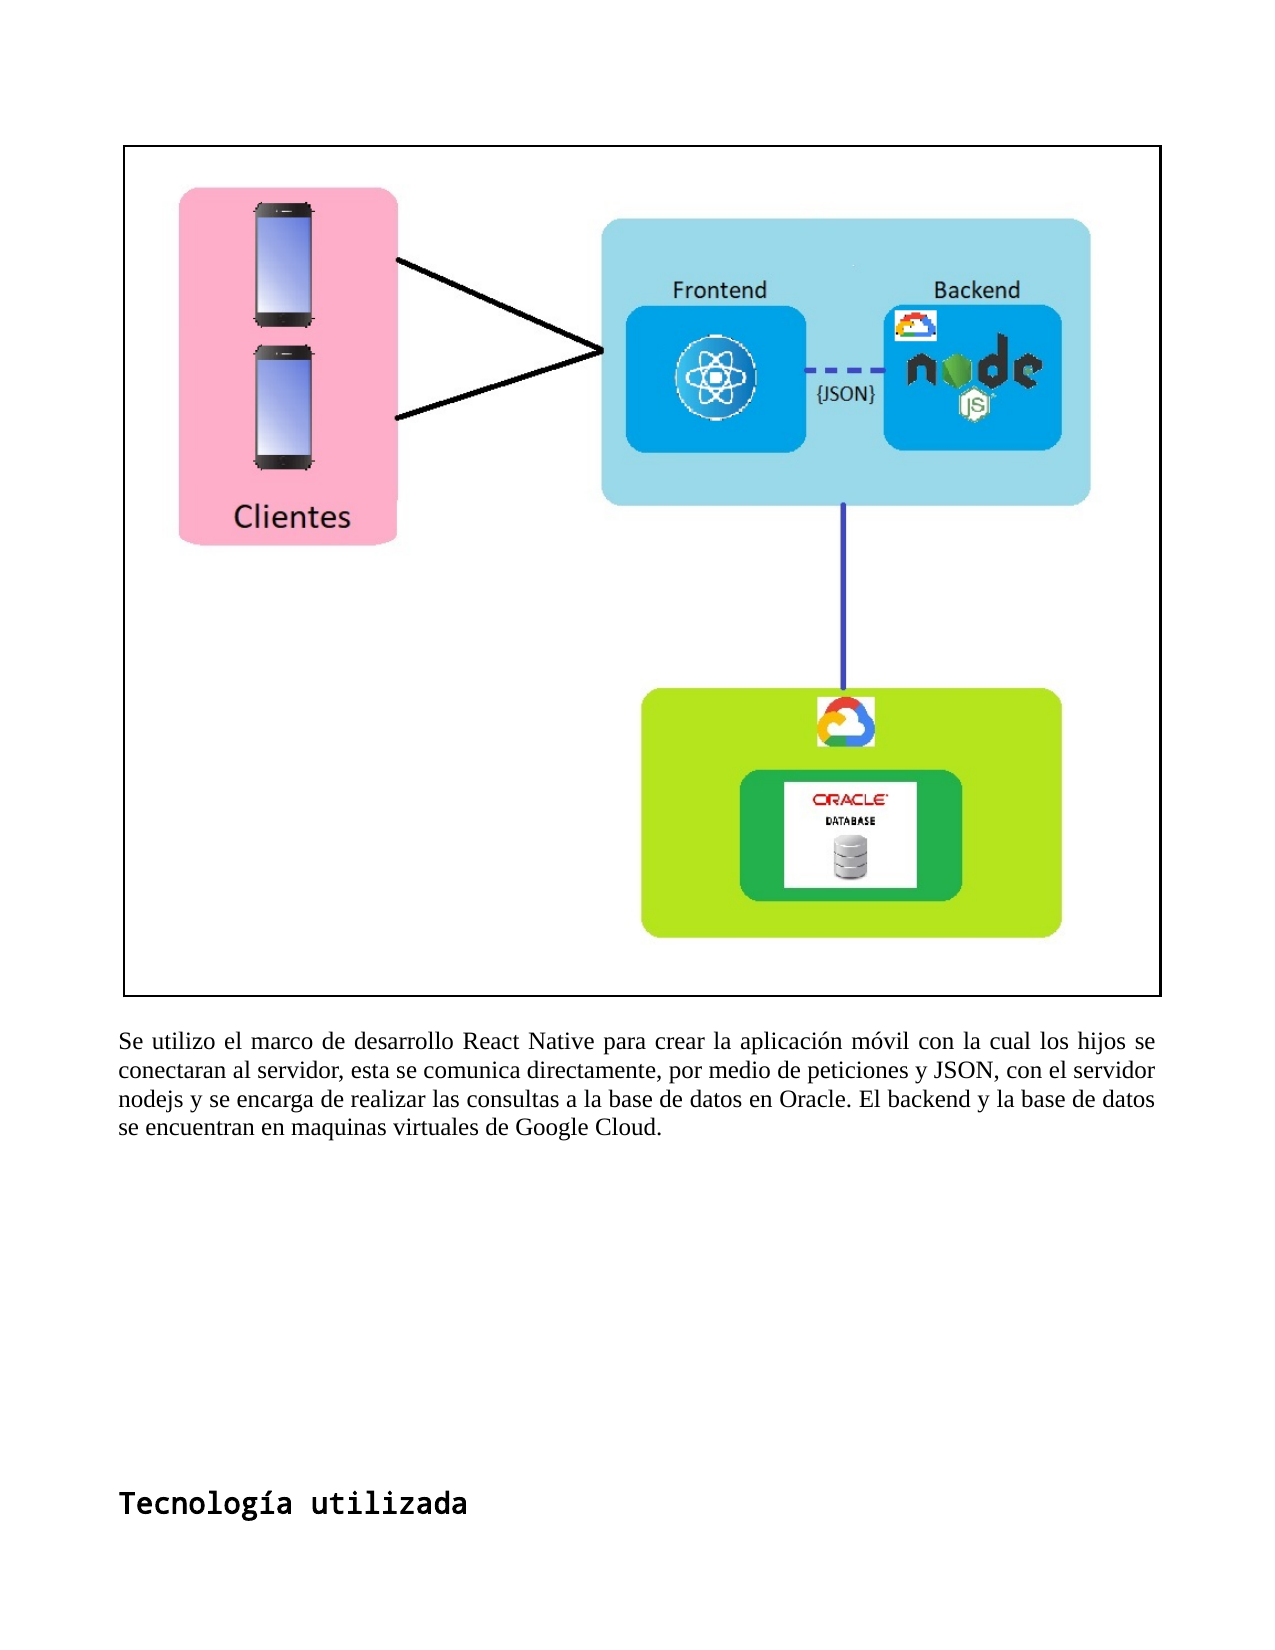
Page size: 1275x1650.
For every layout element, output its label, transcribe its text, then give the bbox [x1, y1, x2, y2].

text Se utilizo el marco de desarrollo React Native para crear la aplicación móvil con la cual los hijos se conectaran al servidor, esta se comunica directamente, por medio de peticiones y JSON, con el servidor nodejs y se encarga de realizar las consultas a la base de datos en Oracle. El backend y la base de datos se encuentran en maquinas virtuales de Google Cloud. [118, 1026, 1157, 1141]
picture [127, 150, 1157, 993]
text Tecnología utilizada [118, 1486, 1157, 1520]
